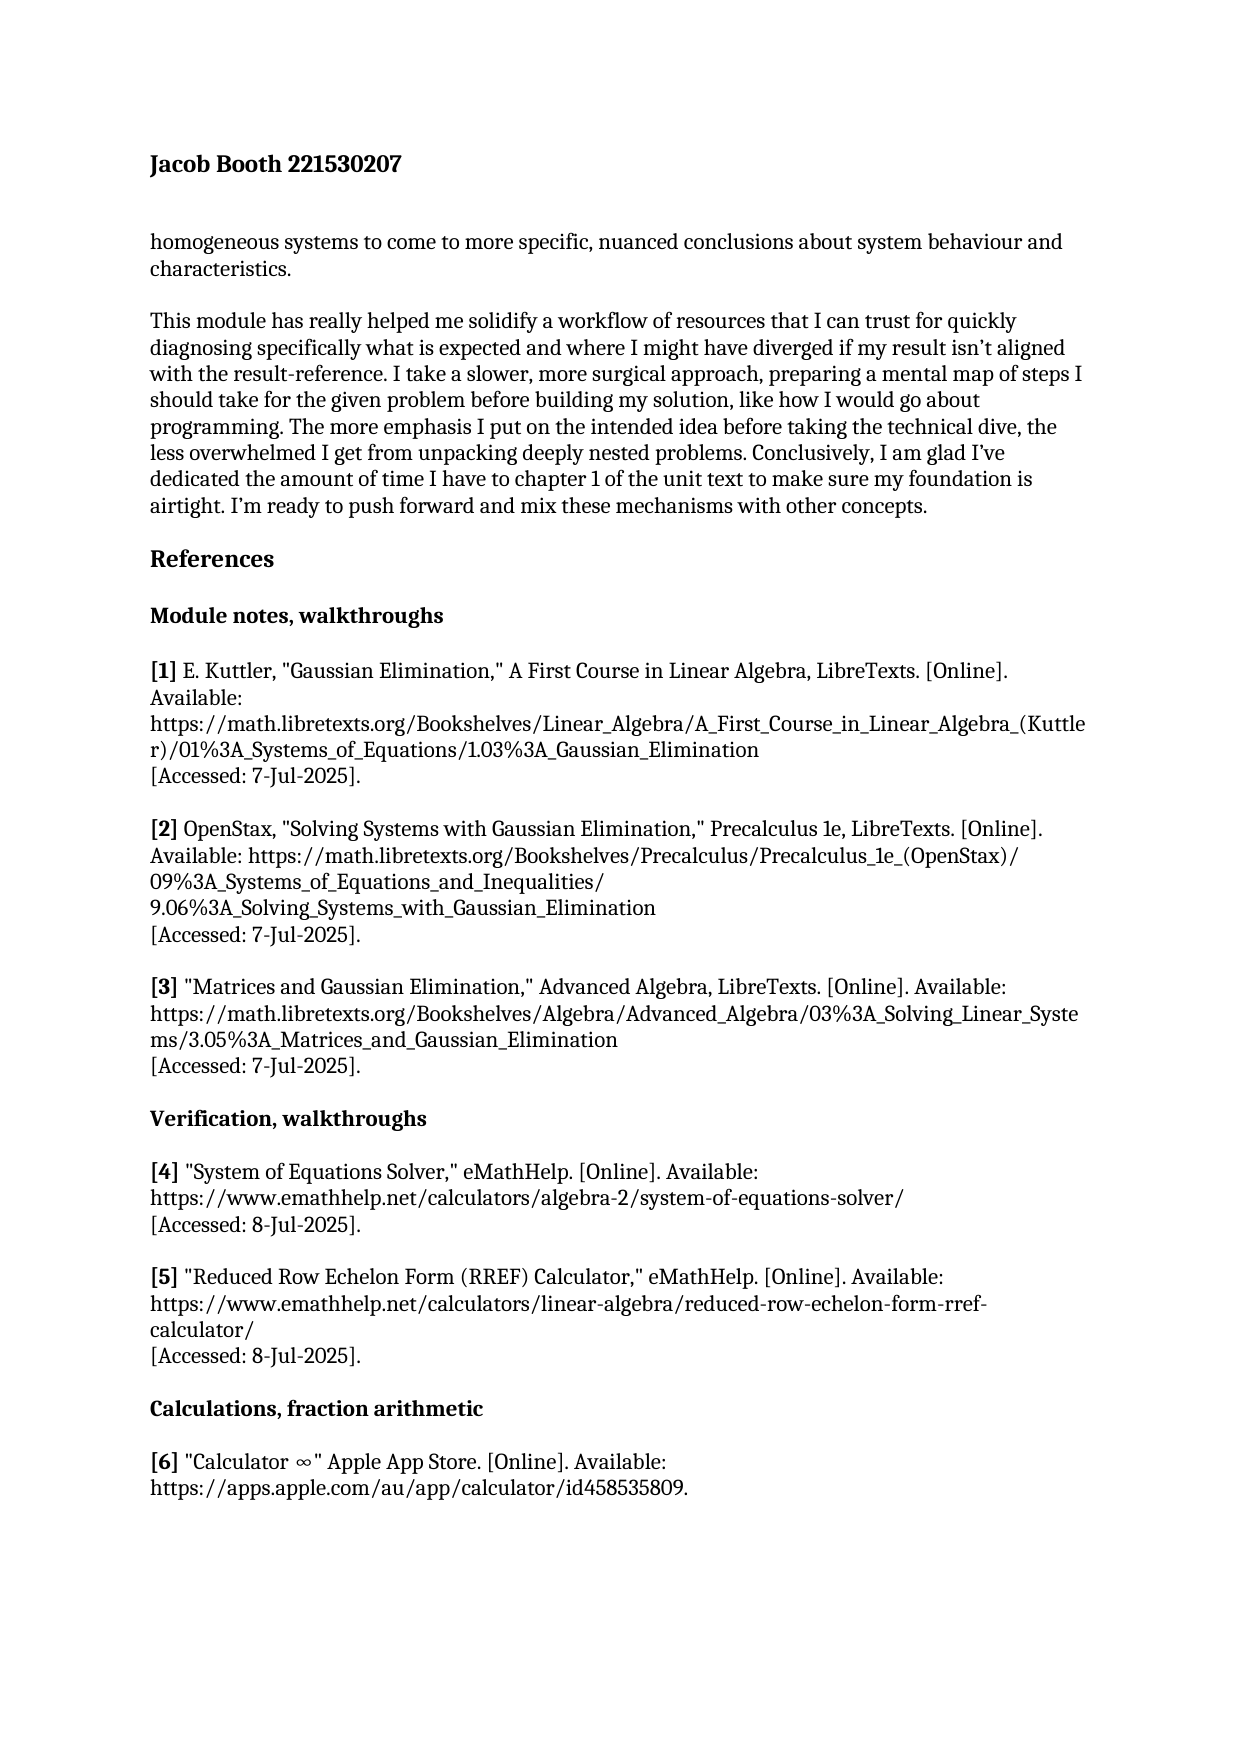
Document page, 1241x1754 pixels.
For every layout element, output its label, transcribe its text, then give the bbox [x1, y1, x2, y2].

text [Accessed: 8-Jul-2025]. [150, 1343, 1090, 1369]
text [6] "Calculator ∞" Apple App Store. [Online]. Available: https://apps.apple.com/au/app/calculator/id458535809. [150, 1448, 1090, 1501]
text Calculations, fraction arithmetic [150, 1396, 1090, 1422]
text [Accessed: 7-Jul-2025]. [150, 763, 1090, 790]
text [5] "Reduced Row Echelon Form (RREF) Calculator," eMathHelp. [Online]. Available: https://www.emathhelp.net/calculators/linear-algebra/reduced-row-echelon-form-rref-calculator/ [150, 1264, 1090, 1343]
text [3] "Matrices and Gaussian Elimination," Advanced Algebra, LibreTexts. [Online]. Available: https://math.libretexts.org/Bookshelves/Algebra/Advanced_Algebra/03%3A_Solving_Linear_Systems/3.05%3A_Matrices_and_Gaussian_Elimination [Accessed: 7-Jul-2025]. [150, 974, 1090, 1079]
text [1] E. Kuttler, "Gaussian Elimination," A First Course in Linear Algebra, LibreTexts. [Online]. Available: https://math.libretexts.org/Bookshelves/Linear_Algebra/A_First_Course_in_Linear_Algebra_(Kuttler)/01%3A_Systems_of_Equations/1.03%3A_Gaussian_Elimination [150, 658, 1090, 763]
text This module has really helped me solidify a workflow of resources that I can trust for quickly diagnosing specifically what is expected and where I might have diverged if my result isn’t aligned with the result-reference. I take a slower, more surgical approach, preparing a mental map of steps I should take for the given problem before building my solution, like how I would go about programming. The more emphasis I put on the intended idea before taking the technical dive, the less overwhelmed I get from unpacking deeply nested problems. Conclusively, I am glad I’ve dedicated the amount of time I have to chapter 1 of the unit text to make sure my foundation is airtight. I’m ready to push forward and mix these mechanisms with other concepts. [150, 308, 1090, 519]
text Module notes, walkthroughs [150, 603, 1090, 629]
text [2] OpenStax, "Solving Systems with Gaussian Elimination," Precalculus 1e, LibreTexts. [Online]. Available: https://math.libretexts.org/Bookshelves/Precalculus/Precalculus_1e_(OpenStax)/09%3A_Systems_of_Equations_and_Inequalities/9.06%3A_Solving_Systems_with_Gaussian_Elimination [Accessed: 7-Jul-2025]. [150, 816, 1090, 948]
text homogeneous systems to come to more specific, nuanced conclusions about system behaviour and characteristics. [150, 229, 1090, 282]
text [4] "System of Equations Solver," eMathHelp. [Online]. Available: https://www.emathhelp.net/calculators/algebra-2/system-of-equations-solver/ [150, 1159, 1090, 1211]
text References [150, 545, 1090, 574]
text Verification, walkthroughs [150, 1106, 1090, 1132]
text [Accessed: 8-Jul-2025]. [150, 1211, 1090, 1238]
